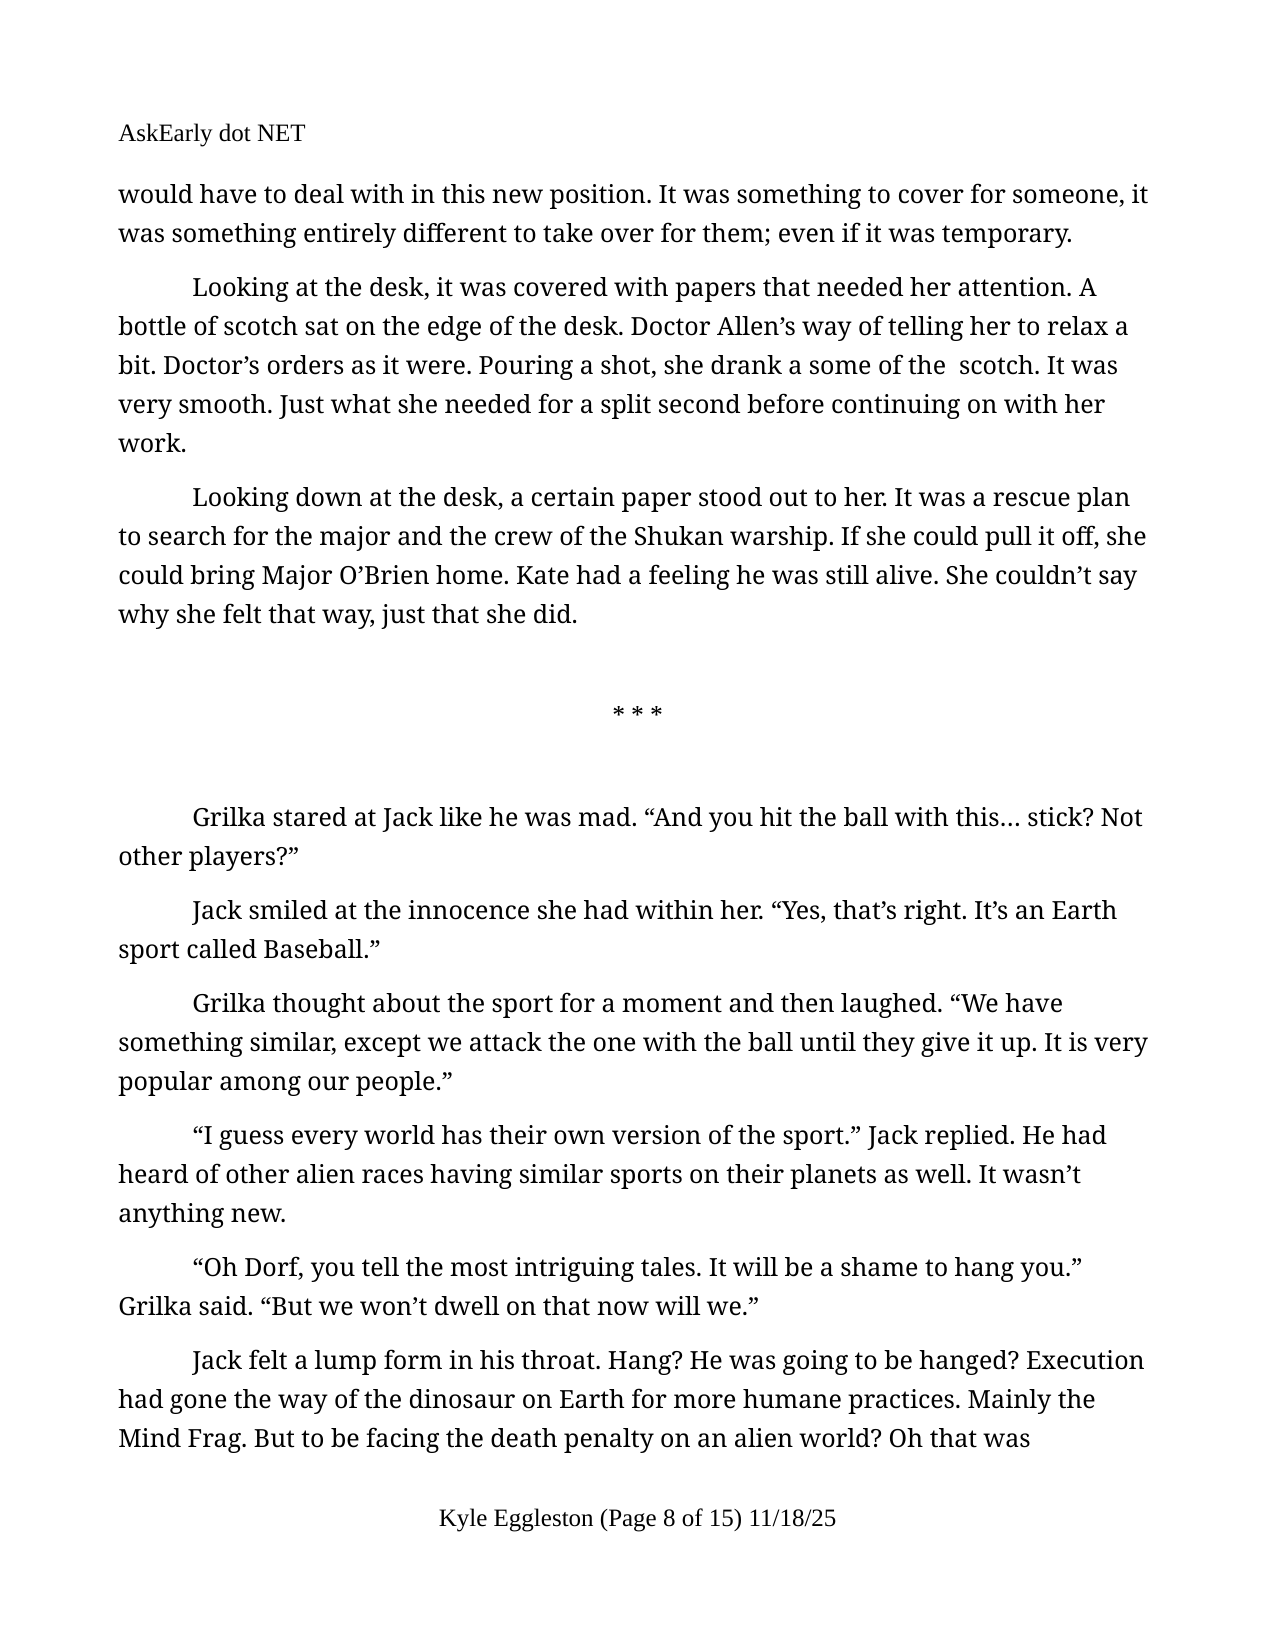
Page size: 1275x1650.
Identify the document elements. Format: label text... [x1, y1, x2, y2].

text Looking down at the desk, a certain paper stood out to her. It was a rescue plan to search for the major and the crew of the Shukan warship. If she could pull it off, she could bring Major O’Brien home. Kate had a feeling he was still alive. She couldn’t say why she felt that way, just that she did. [118, 480, 1157, 631]
text Jack smiled at the innocence she had within her. “Yes, that’s right. It’s an Earth sport called Baseball.” [118, 893, 1157, 966]
text would have to deal with in this new position. It was something to cover for someone, it was something entirely different to take over for them; even if it was temporary. [118, 176, 1157, 249]
text * * * [118, 698, 1157, 733]
text Jack felt a lump form in his throat. Hang? He was going to be hanged? Execution had gone the way of the dinosaur on Earth for more humane practices. Mainly the Mind Frag. But to be facing the death penalty on an alien world? Oh that was [118, 1343, 1157, 1455]
text Grilka thought about the sport for a moment and then laughed. “We have something similar, except we attack the one with the ball until they give it up. It is very popular among our people.” [118, 986, 1157, 1098]
text “I guess every world has their own version of the sport.” Jack replied. He had heard of other alien races having similar sports on their planets as well. It wasn’t anything new. [118, 1118, 1157, 1230]
text Grilka stared at Jack like he was mad. “And you hit the ball with this… stick? Not other players?” [118, 800, 1157, 873]
text “Oh Dorf, you tell the most intriguing tales. It will be a shame to hang you.” Grilka said. “But we won’t dwell on that now will we.” [118, 1250, 1157, 1323]
text Looking at the desk, it was covered with papers that needed her attention. A bottle of scotch sat on the edge of the desk. Doctor Allen’s way of telling her to relax a bit. Doctor’s orders as it were. Pouring a shot, she drank a some of the scotch. It was very smooth. Just what she needed for a split second before continuing on with her work. [118, 269, 1157, 460]
